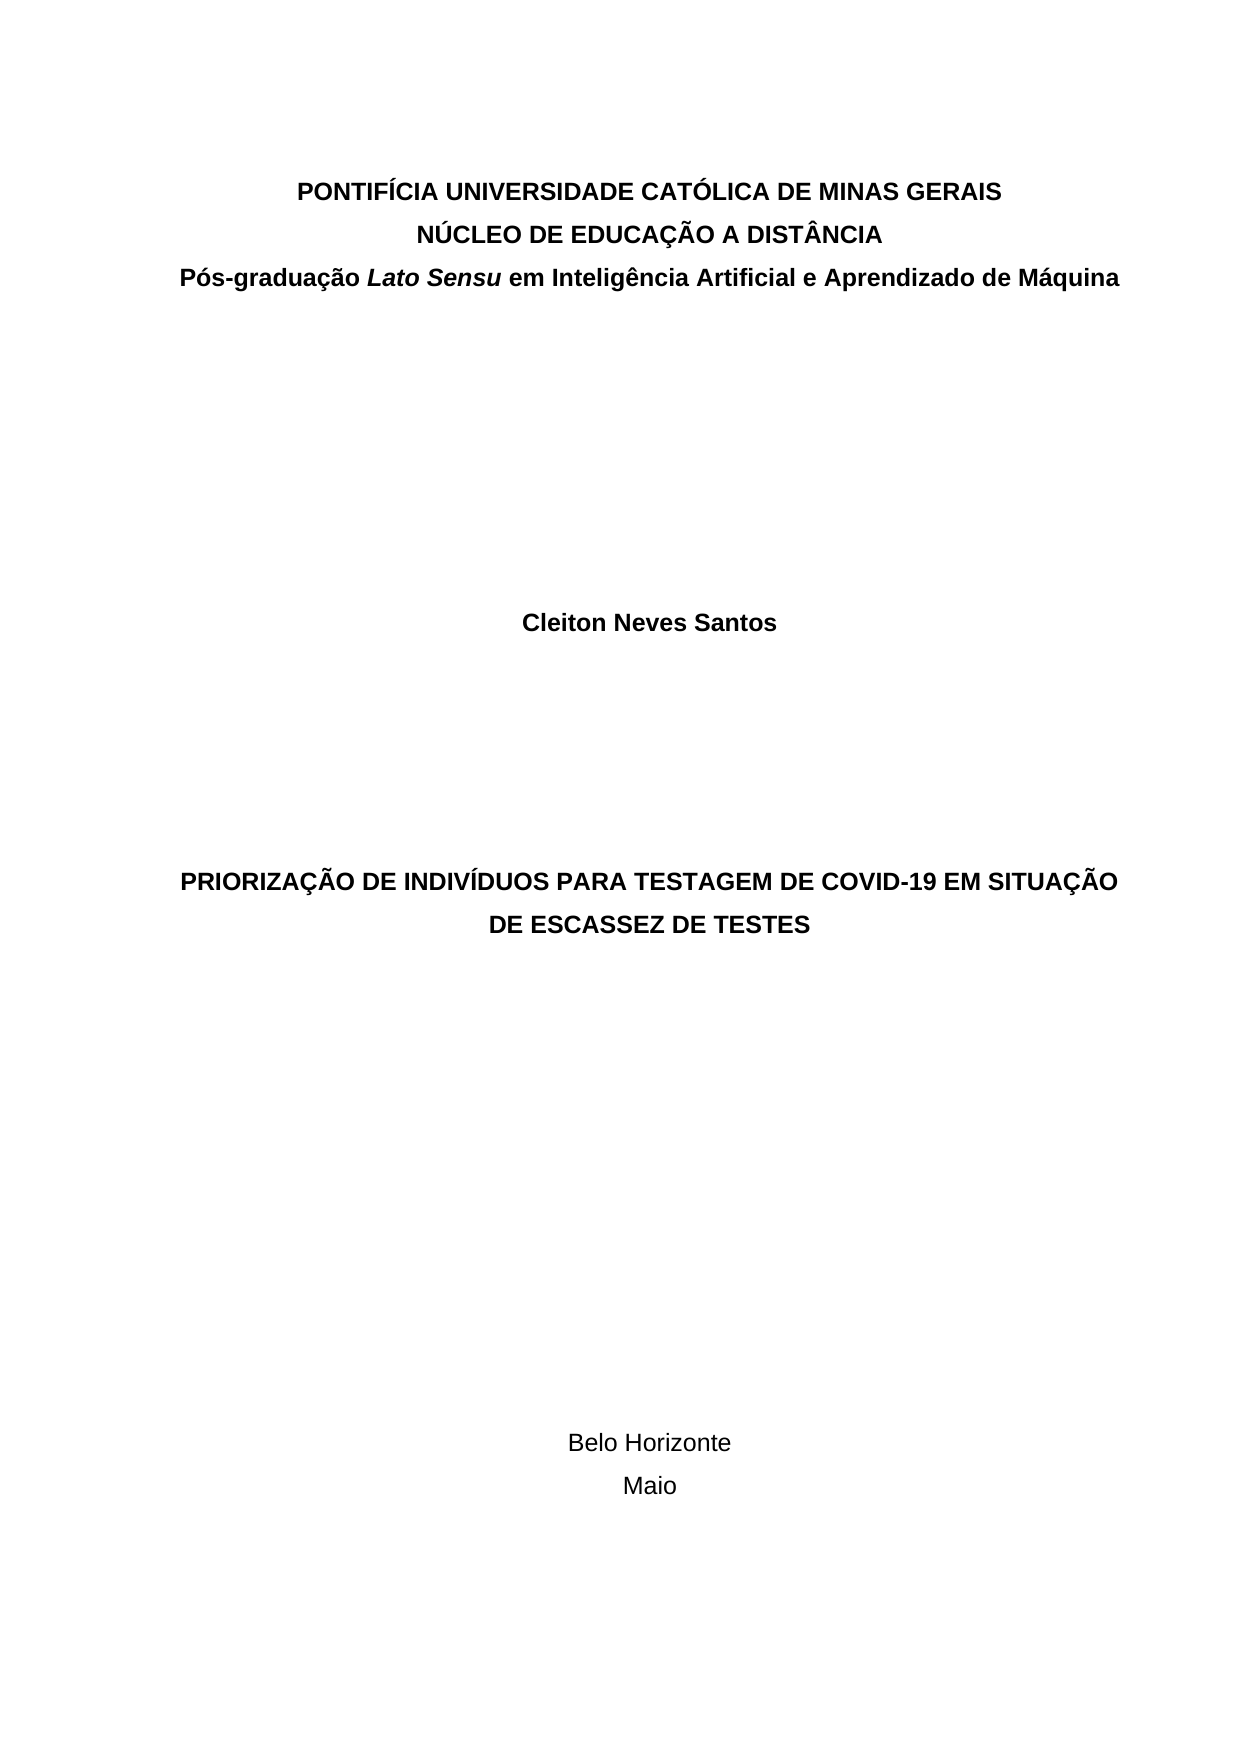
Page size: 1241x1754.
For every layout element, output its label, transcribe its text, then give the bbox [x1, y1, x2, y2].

text PONTIFÍCIA UNIVERSIDADE CATÓLICA DE MINAS GERAIS NÚCLEO DE EDUCAÇÃO A DISTÂNCIA [177, 177, 1122, 249]
text Cleiton Neves Santos [177, 608, 1122, 637]
text Belo Horizonte [177, 1428, 1122, 1457]
text Pós-graduação Lato Sensu em Inteligência Artificial e Aprendizado de Máquina [177, 263, 1122, 292]
text PRIORIZAÇÃO DE INDIVÍDUOS PARA TESTAGEM DE COVID-19 EM SITUAÇÃO DE ESCASSEZ DE TESTES [177, 867, 1122, 939]
text Maio [177, 1471, 1122, 1500]
